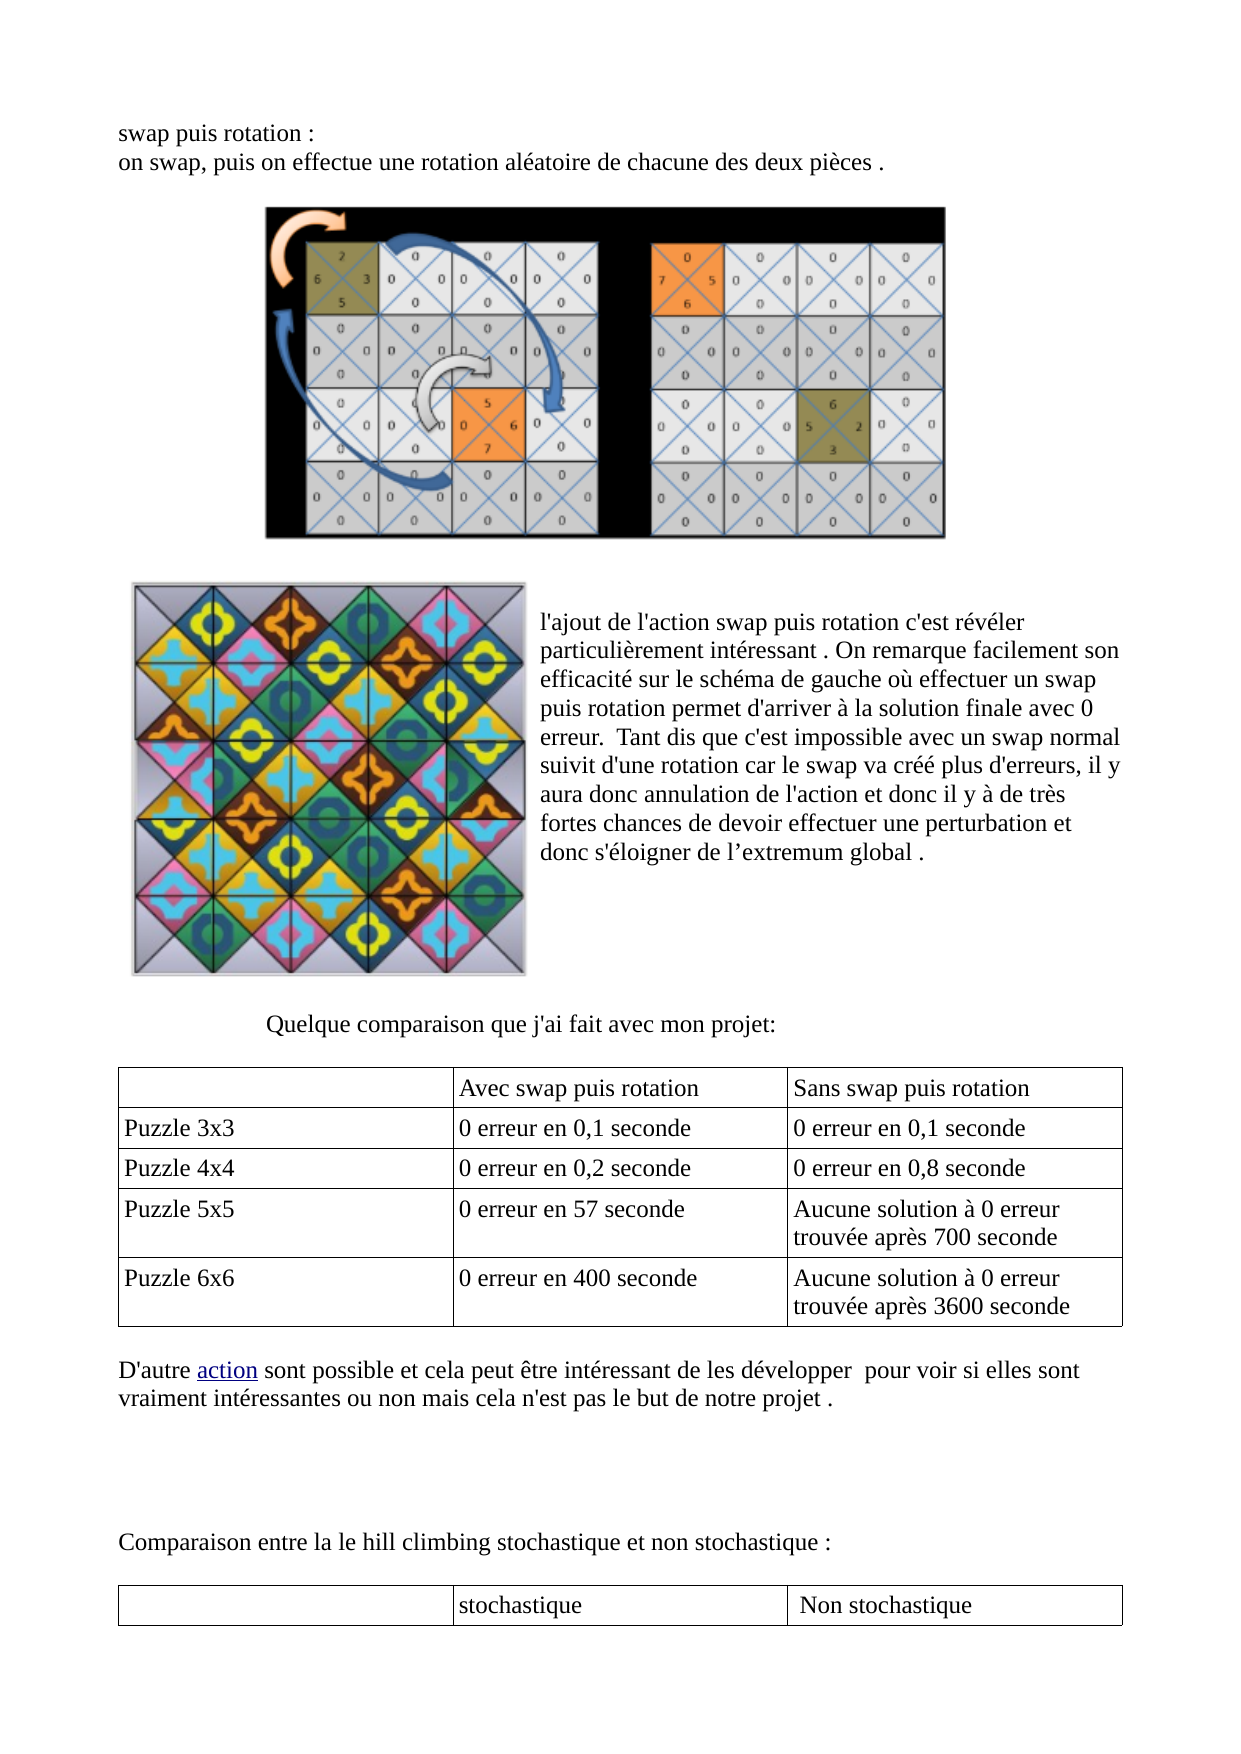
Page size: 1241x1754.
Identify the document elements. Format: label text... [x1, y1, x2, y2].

table_cell Puzzle 3x3 [119, 1108, 453, 1147]
table_header stochastique [454, 1586, 787, 1625]
table_cell Puzzle 4x4 [119, 1149, 453, 1188]
table_cell Puzzle 6x6 [119, 1258, 453, 1326]
picture [119, 578, 540, 989]
table_cell 0 erreur en 57 seconde [454, 1189, 787, 1257]
text on swap, puis on effectue une rotation aléatoire de chacune des deux pièces . [118, 147, 1122, 176]
text D'autre action sont possible et cela peut être intéressant de les développer pour voir si elles sont vraiment intéressantes ou non mais cela n'est pas le but de notre projet . [118, 1355, 1122, 1412]
table_cell 0 erreur en 0,2 seconde [454, 1149, 787, 1188]
table_cell 0 erreur en 0,1 seconde [788, 1108, 1122, 1147]
table_cell Puzzle 5x5 [119, 1189, 453, 1257]
table_cell Aucune solution à 0 erreur trouvée après 700 seconde [788, 1189, 1122, 1257]
table_cell Aucune solution à 0 erreur trouvée après 3600 seconde [788, 1258, 1122, 1326]
table_cell 0 erreur en 0,8 seconde [788, 1149, 1122, 1188]
table_header [119, 1068, 453, 1107]
text Quelque comparaison que j'ai fait avec mon projet: [118, 1009, 1122, 1038]
text swap puis rotation : [118, 118, 1122, 147]
text l'ajout de l'action swap puis rotation c'est révéler particulièrement intéressant . On remarque facilement son efficacité sur le schéma de gauche où effectuer un swap puis rotation permet d'arriver à la solution finale avec 0 erreur. Tant dis que c'est impossible avec un swap normal suivit d'une rotation car le swap va créé plus d'erreurs, il y aura donc annulation de l'action et donc il y à de très fortes chances de devoir effectuer une perturbation et donc s'éloigner de l’extremum global . [540, 607, 1122, 866]
table_header Sans swap puis rotation [788, 1068, 1122, 1107]
table_cell 0 erreur en 0,1 seconde [454, 1108, 787, 1147]
table_header [119, 1586, 453, 1625]
table_header Avec swap puis rotation [454, 1068, 787, 1107]
table_cell 0 erreur en 400 seconde [454, 1258, 787, 1326]
picture [223, 187, 982, 566]
text Comparaison entre la le hill climbing stochastique et non stochastique : [118, 1527, 1122, 1556]
table_header Non stochastique [788, 1586, 1122, 1625]
